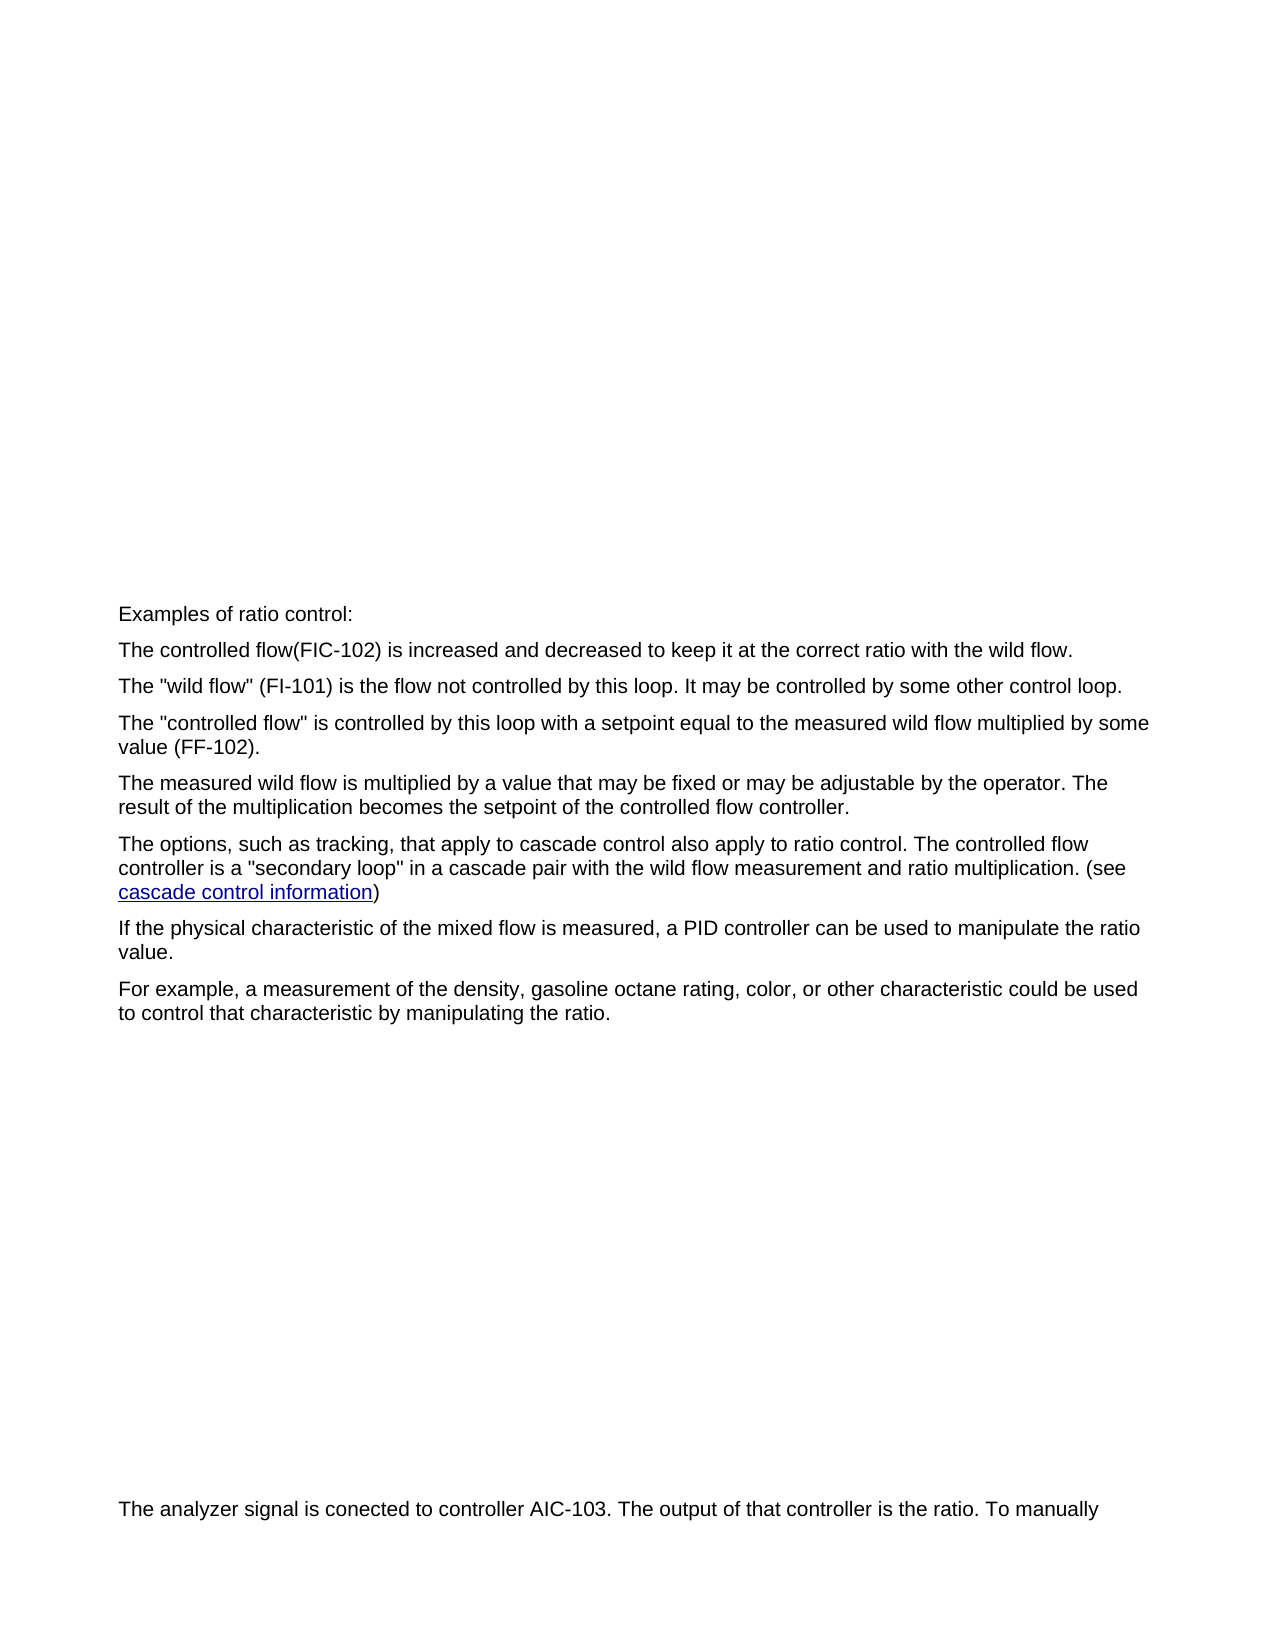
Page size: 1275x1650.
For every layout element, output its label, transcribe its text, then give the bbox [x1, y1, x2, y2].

text The options, such as tracking, that apply to cascade control also apply to ratio control. The controlled flow controller is a "secondary loop" in a cascade pair with the wild flow measurement and ratio multiplication. (see cascade control information) [118, 832, 1157, 903]
text The measured wild flow is multiplied by a value that may be fixed or may be adjustable by the operator. The result of the multiplication becomes the setpoint of the controlled flow controller. [118, 771, 1157, 819]
text The controlled flow(FIC-102) is increased and decreased to keep it at the correct ratio with the wild flow. [118, 638, 1157, 662]
text If the physical characteristic of the mixed flow is measured, a PID controller can be used to manipulate the ratio value. [118, 916, 1157, 964]
text The analyzer signal is conected to controller AIC-103. The output of that controller is the ratio. To manually [118, 1496, 1157, 1520]
text The "wild flow" (FI-101) is the flow not controlled by this loop. It may be controlled by some other control loop. [118, 674, 1157, 698]
text The "controlled flow" is controlled by this loop with a setpoint equal to the measured wild flow multiplied by some value (FF-102). [118, 711, 1157, 759]
text Examples of ratio control: [118, 191, 1157, 625]
text For example, a measurement of the density, gasoline octane rating, color, or other characteristic could be used to control that characteristic by manipulating the ratio. [118, 976, 1157, 1024]
